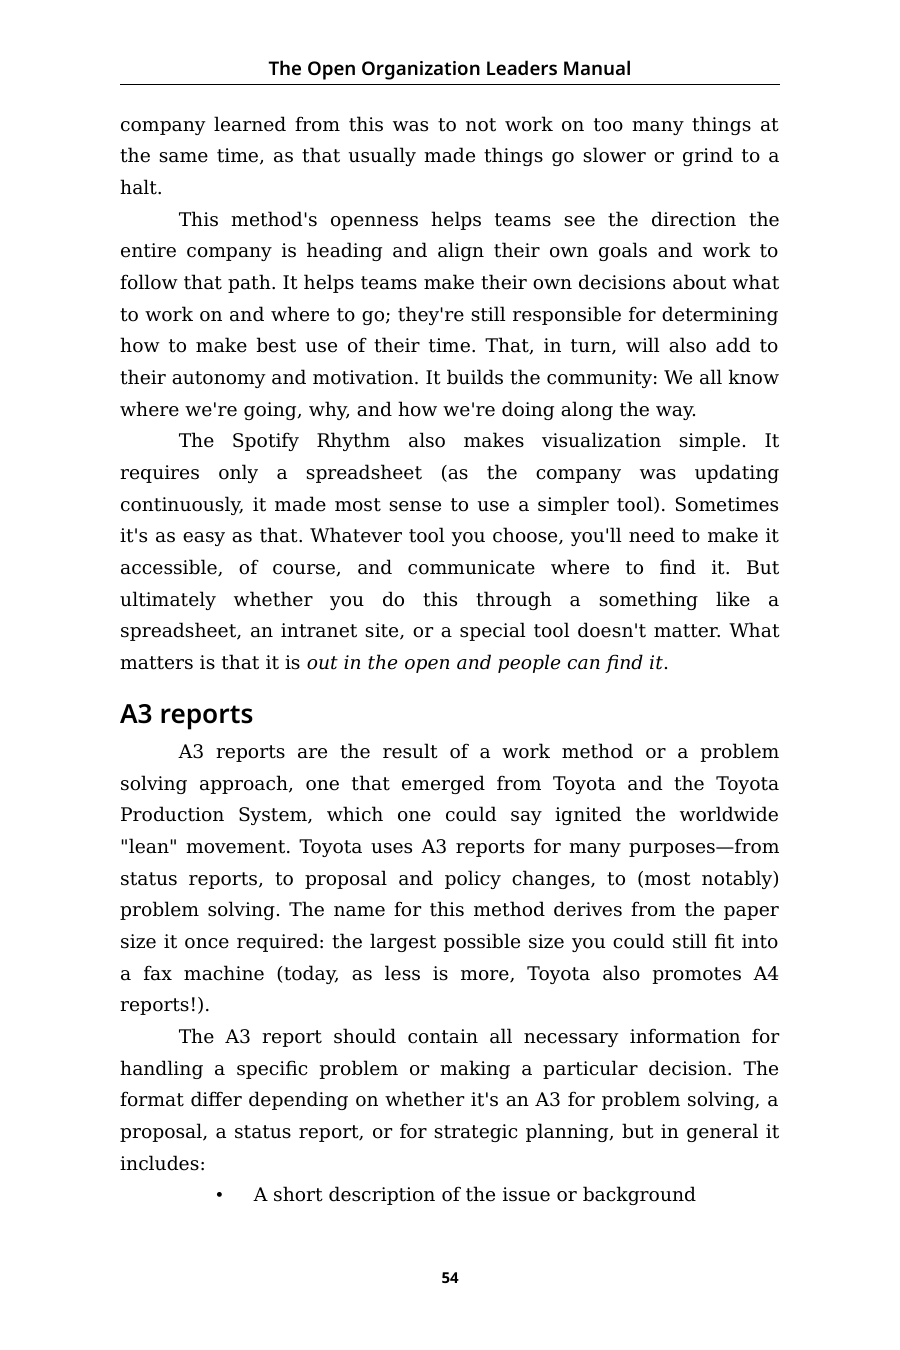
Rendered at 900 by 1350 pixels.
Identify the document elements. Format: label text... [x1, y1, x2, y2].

text A3 reports are the result of a work method or a problem solving approach, one that emerged from Toyota and the Toyota Production System, which one could say ignited the worldwide "lean" movement. Toyota uses A3 reports for many purposes—from status reports, to proposal and policy changes, to (most notably) problem solving. The name for this method derives from the paper size it once required: the largest possible size you could still fit into a fax machine (today, as less is more, Toyota also promotes A4 reports!). [120, 741, 780, 1016]
text The A3 report should contain all necessary information for handling a specific problem or making a particular decision. The format differ depending on whether it's an A3 for problem solving, a proposal, a status report, or for strategic planning, but in general it includes: [120, 1026, 780, 1175]
subtitle A3 reports [120, 699, 780, 729]
text This method's openness helps teams see the direction the entire company is heading and align their own goals and work to follow that path. It helps teams make their own decisions about what to work on and where to go; they're still responsible for determining how to make best use of their time. That, in turn, will also add to their autonomy and motivation. It builds the community: We all know where we're going, why, and how we're doing along the way. [120, 209, 780, 421]
text company learned from this was to not work on too many things at the same time, as that usually made things go slower or grind to a halt. [120, 114, 780, 199]
list A short description of the issue or background [216, 1184, 780, 1206]
text The Spotify Rhythm also makes visualization simple. It requires only a spreadsheet (as the company was updating continuously, it made most sense to use a simpler tool). Sometimes it's as easy as that. Whatever tool you choose, you'll need to make it accessible, of course, and communicate where to find it. But ultimately whether you do this through a something like a spreadsheet, an intranet site, or a special tool doesn't matter. What matters is that it is out in the open and people can find it. [120, 431, 780, 674]
